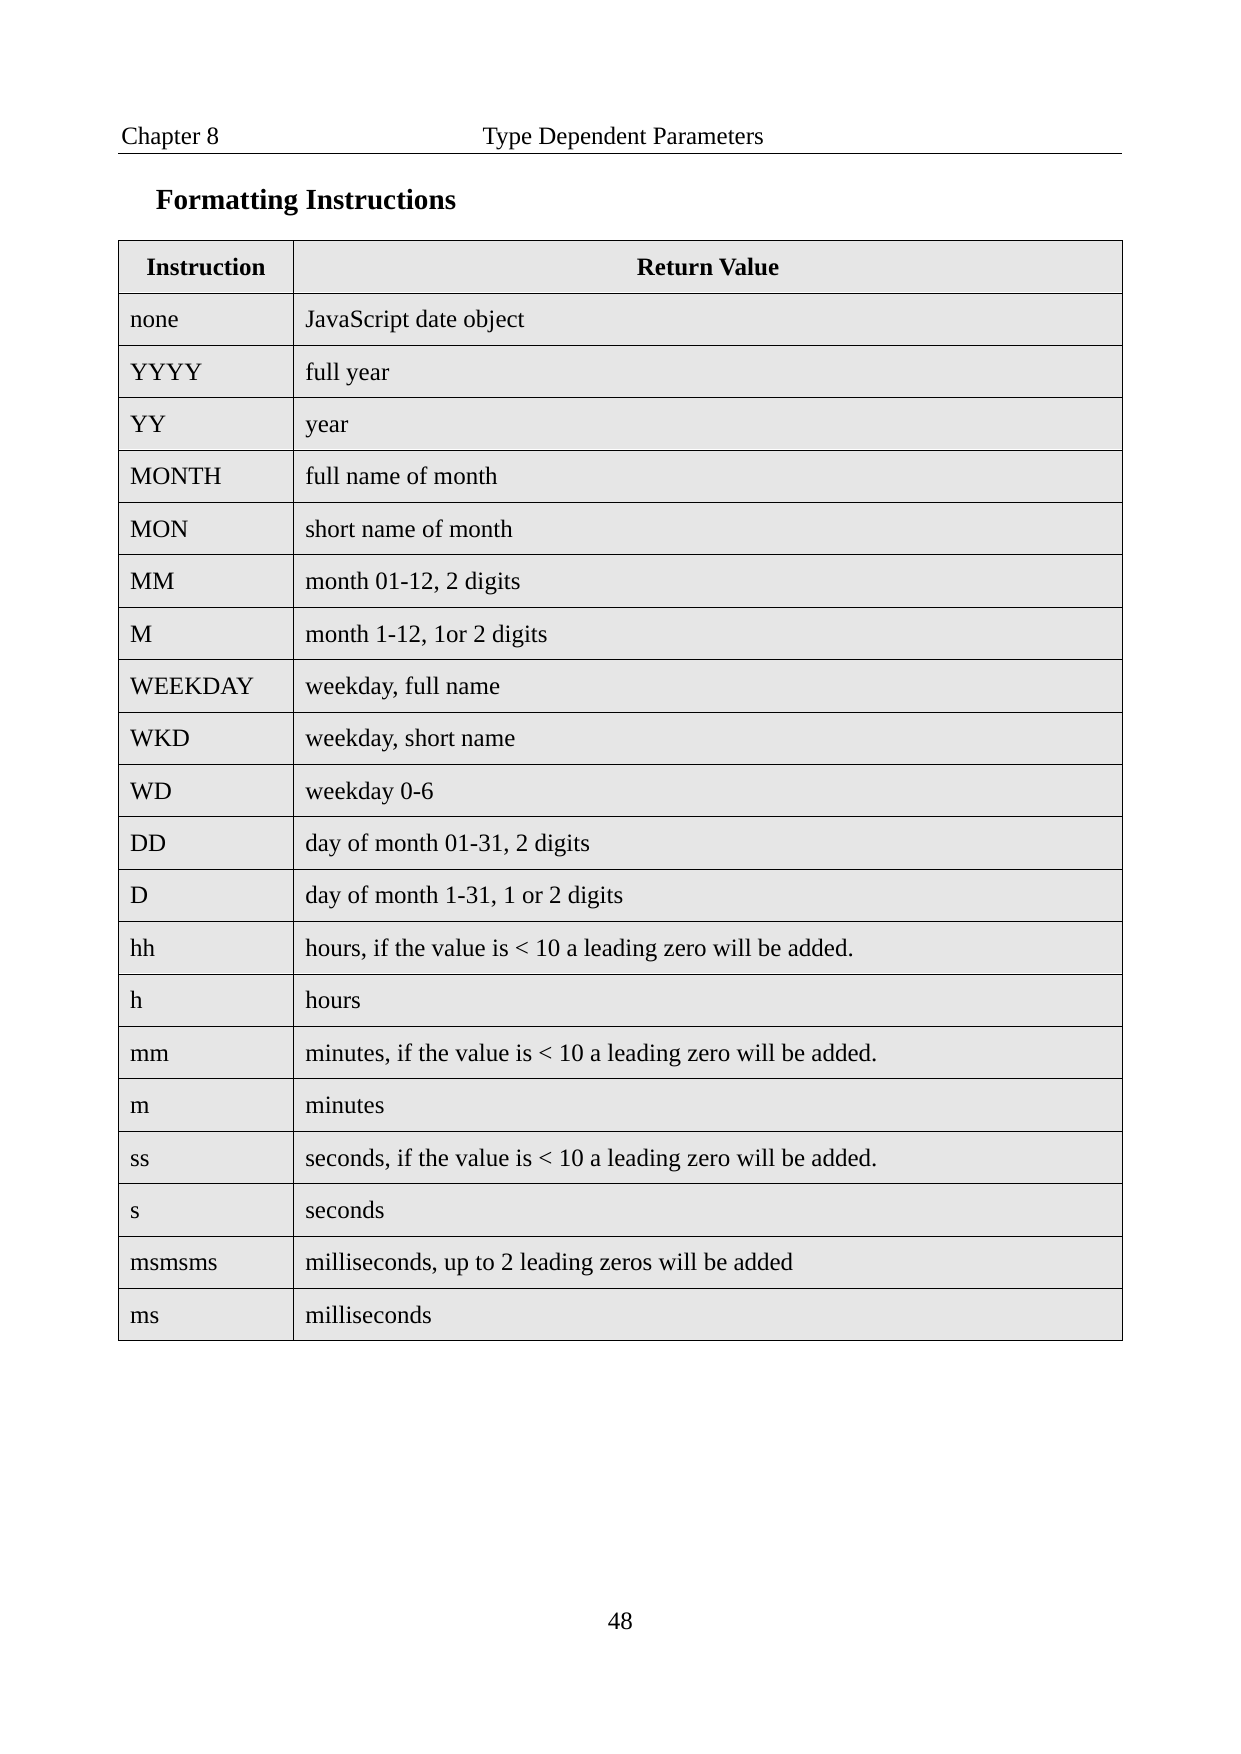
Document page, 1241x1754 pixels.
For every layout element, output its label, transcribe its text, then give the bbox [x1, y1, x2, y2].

table_cell minutes, if the value is < 10 a leading zero will be added. [294, 1027, 1122, 1078]
table_cell YYYY [119, 346, 293, 397]
table_cell short name of month [294, 503, 1122, 554]
table_cell hh [119, 922, 293, 973]
table_cell mm [119, 1027, 293, 1078]
table_cell WD [119, 765, 293, 816]
table_cell hours, if the value is < 10 a leading zero will be added. [294, 922, 1122, 973]
table_cell m [119, 1079, 293, 1131]
table_cell ms [119, 1289, 293, 1340]
table_cell weekday 0-6 [294, 765, 1122, 816]
table_cell weekday, short name [294, 713, 1122, 764]
table_cell day of month 1-31, 1 or 2 digits [294, 870, 1122, 921]
table_cell minutes [294, 1079, 1122, 1131]
table_header Instruction [119, 241, 293, 292]
table_header Return Value [294, 241, 1122, 292]
table_cell h [119, 975, 293, 1026]
table_cell full year [294, 346, 1122, 397]
subtitle Formatting Instructions [156, 182, 1122, 216]
table_cell year [294, 398, 1122, 449]
table_cell milliseconds, up to 2 leading zeros will be added [294, 1237, 1122, 1288]
table_cell MONTH [119, 451, 293, 502]
table_cell month 1-12, 1or 2 digits [294, 608, 1122, 659]
table_cell DD [119, 817, 293, 869]
table_cell ss [119, 1132, 293, 1183]
table_cell seconds, if the value is < 10 a leading zero will be added. [294, 1132, 1122, 1183]
table_cell hours [294, 975, 1122, 1026]
table_cell MM [119, 555, 293, 607]
table_cell JavaScript date object [294, 294, 1122, 345]
table_cell msmsms [119, 1237, 293, 1288]
table_cell s [119, 1184, 293, 1236]
table_cell MON [119, 503, 293, 554]
table_cell day of month 01-31, 2 digits [294, 817, 1122, 869]
table_cell WKD [119, 713, 293, 764]
table_cell WEEKDAY [119, 660, 293, 712]
table_cell YY [119, 398, 293, 449]
table_cell D [119, 870, 293, 921]
table_cell full name of month [294, 451, 1122, 502]
table_cell month 01-12, 2 digits [294, 555, 1122, 607]
table_cell M [119, 608, 293, 659]
table_cell weekday, full name [294, 660, 1122, 712]
table_cell seconds [294, 1184, 1122, 1236]
table_cell milliseconds [294, 1289, 1122, 1340]
table_cell none [119, 294, 293, 345]
